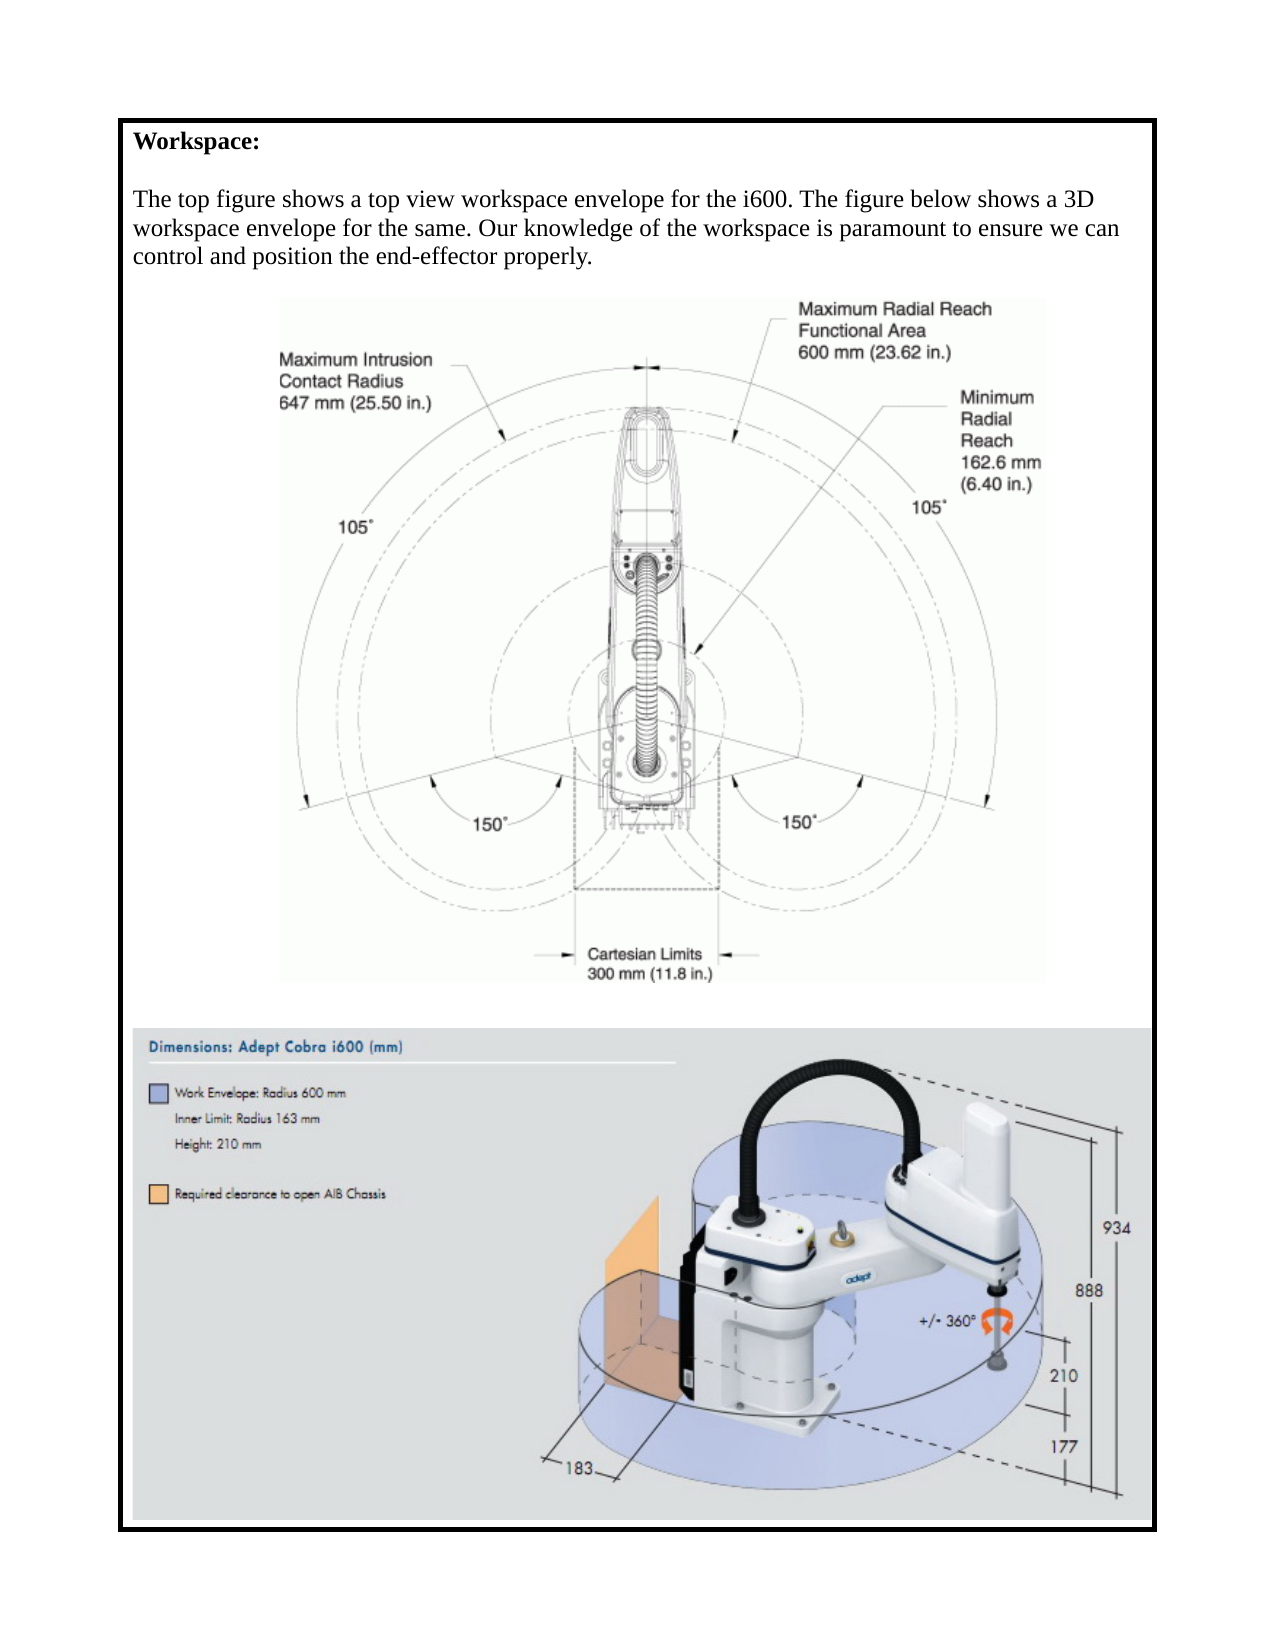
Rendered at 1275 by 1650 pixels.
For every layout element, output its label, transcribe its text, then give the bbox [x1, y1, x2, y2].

picture [132, 1028, 1152, 1520]
text The top figure shows a top view workspace envelope for the i600. The figure below shows a 3D workspace envelope for the same. Our knowledge of the workspace is paramount to ensure we can control and position the end-effector properly. [133, 184, 1134, 270]
text Workspace: [133, 126, 1134, 155]
picture [279, 298, 1047, 983]
